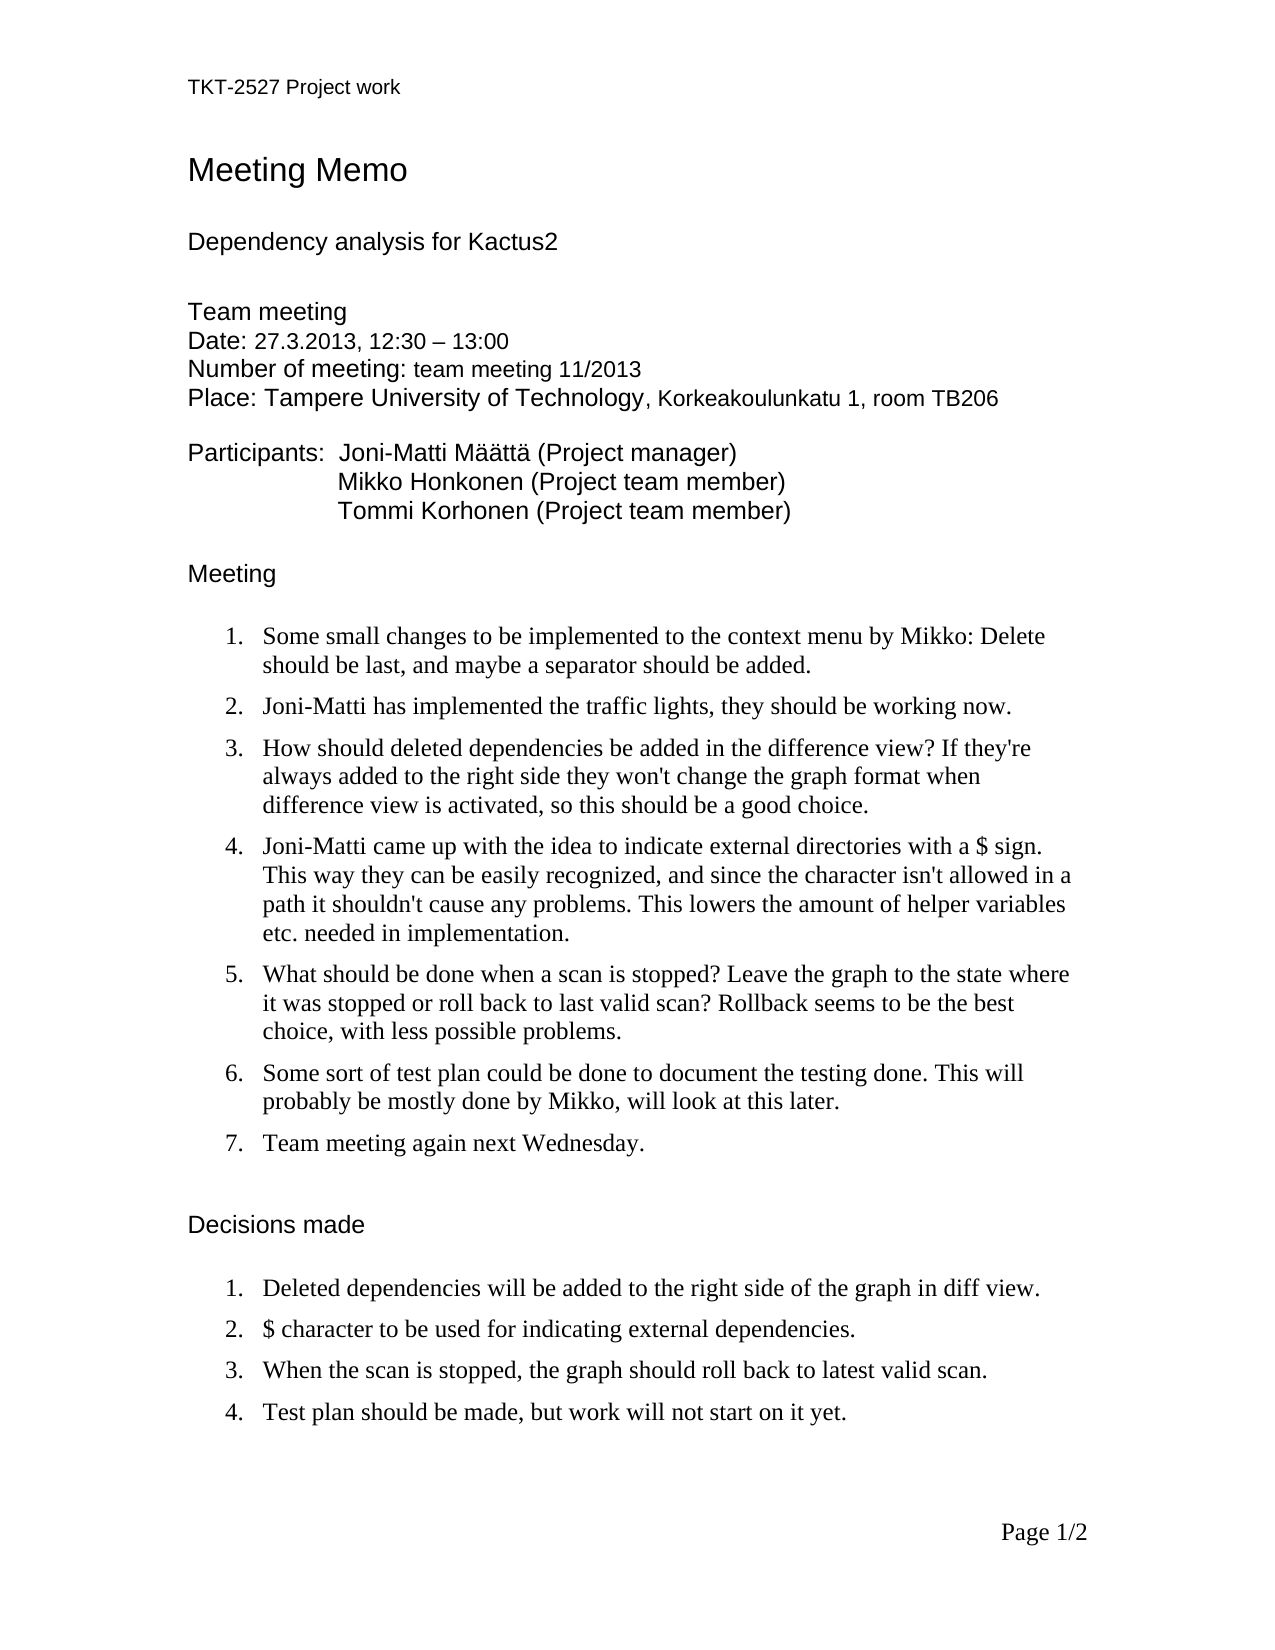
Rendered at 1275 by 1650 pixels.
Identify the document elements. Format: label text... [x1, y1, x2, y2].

list $ character to be used for indicating external dependencies. [225, 1314, 1087, 1343]
text Tommi Korhonen (Project team member) [262, 496, 1087, 524]
text Dependency analysis for Kactus2 [187, 227, 1087, 256]
list Joni-Matti came up with the idea to indicate external directories with a $ sign. This way they can be easily recognized, and since the character isn't allowed in a path it shouldn't cause any problems. This lowers the amount of helper variables etc. needed in implementation. [225, 831, 1087, 946]
list Test plan should be made, but work will not start on it yet. [225, 1397, 1087, 1425]
text Participants: Joni-Matti Määttä (Project manager) [187, 438, 1087, 467]
text Decisions made [187, 1210, 1087, 1239]
list Some sort of test plan could be done to document the testing done. This will probably be mostly done by Mikko, will look at this later. [225, 1058, 1087, 1115]
list Joni-Matti has implemented the traffic lights, they should be working now. [225, 691, 1087, 720]
text Place: Tampere University of Technology, Korkeakoulunkatu 1, room TB206 [187, 383, 1087, 412]
text Team meeting [187, 297, 1087, 326]
text Meeting Memo [187, 150, 1087, 188]
text Date: 27.3.2013, 12:30 – 13:00 [187, 326, 1087, 354]
list Team meeting again next Wednesday. [225, 1128, 1087, 1156]
list Some small changes to be implemented to the context menu by Mikko: Delete should be last, and maybe a separator should be added. [225, 621, 1087, 679]
list What should be done when a scan is stopped? Leave the graph to the state where it was stopped or roll back to last valid scan? Rollback seems to be the best choice, with less possible problems. [225, 959, 1087, 1045]
list When the scan is stopped, the graph should roll back to latest valid scan. [225, 1355, 1087, 1384]
text Meeting [187, 558, 1087, 587]
text Mikko Honkonen (Project team member) [262, 467, 1087, 496]
list Deleted dependencies will be added to the right side of the graph in diff view. [225, 1273, 1087, 1302]
text Number of meeting: team meeting 11/2013 [187, 354, 1087, 383]
list How should deleted dependencies be added in the difference view? If they're always added to the right side they won't change the graph format when difference view is activated, so this should be a good choice. [225, 733, 1087, 819]
